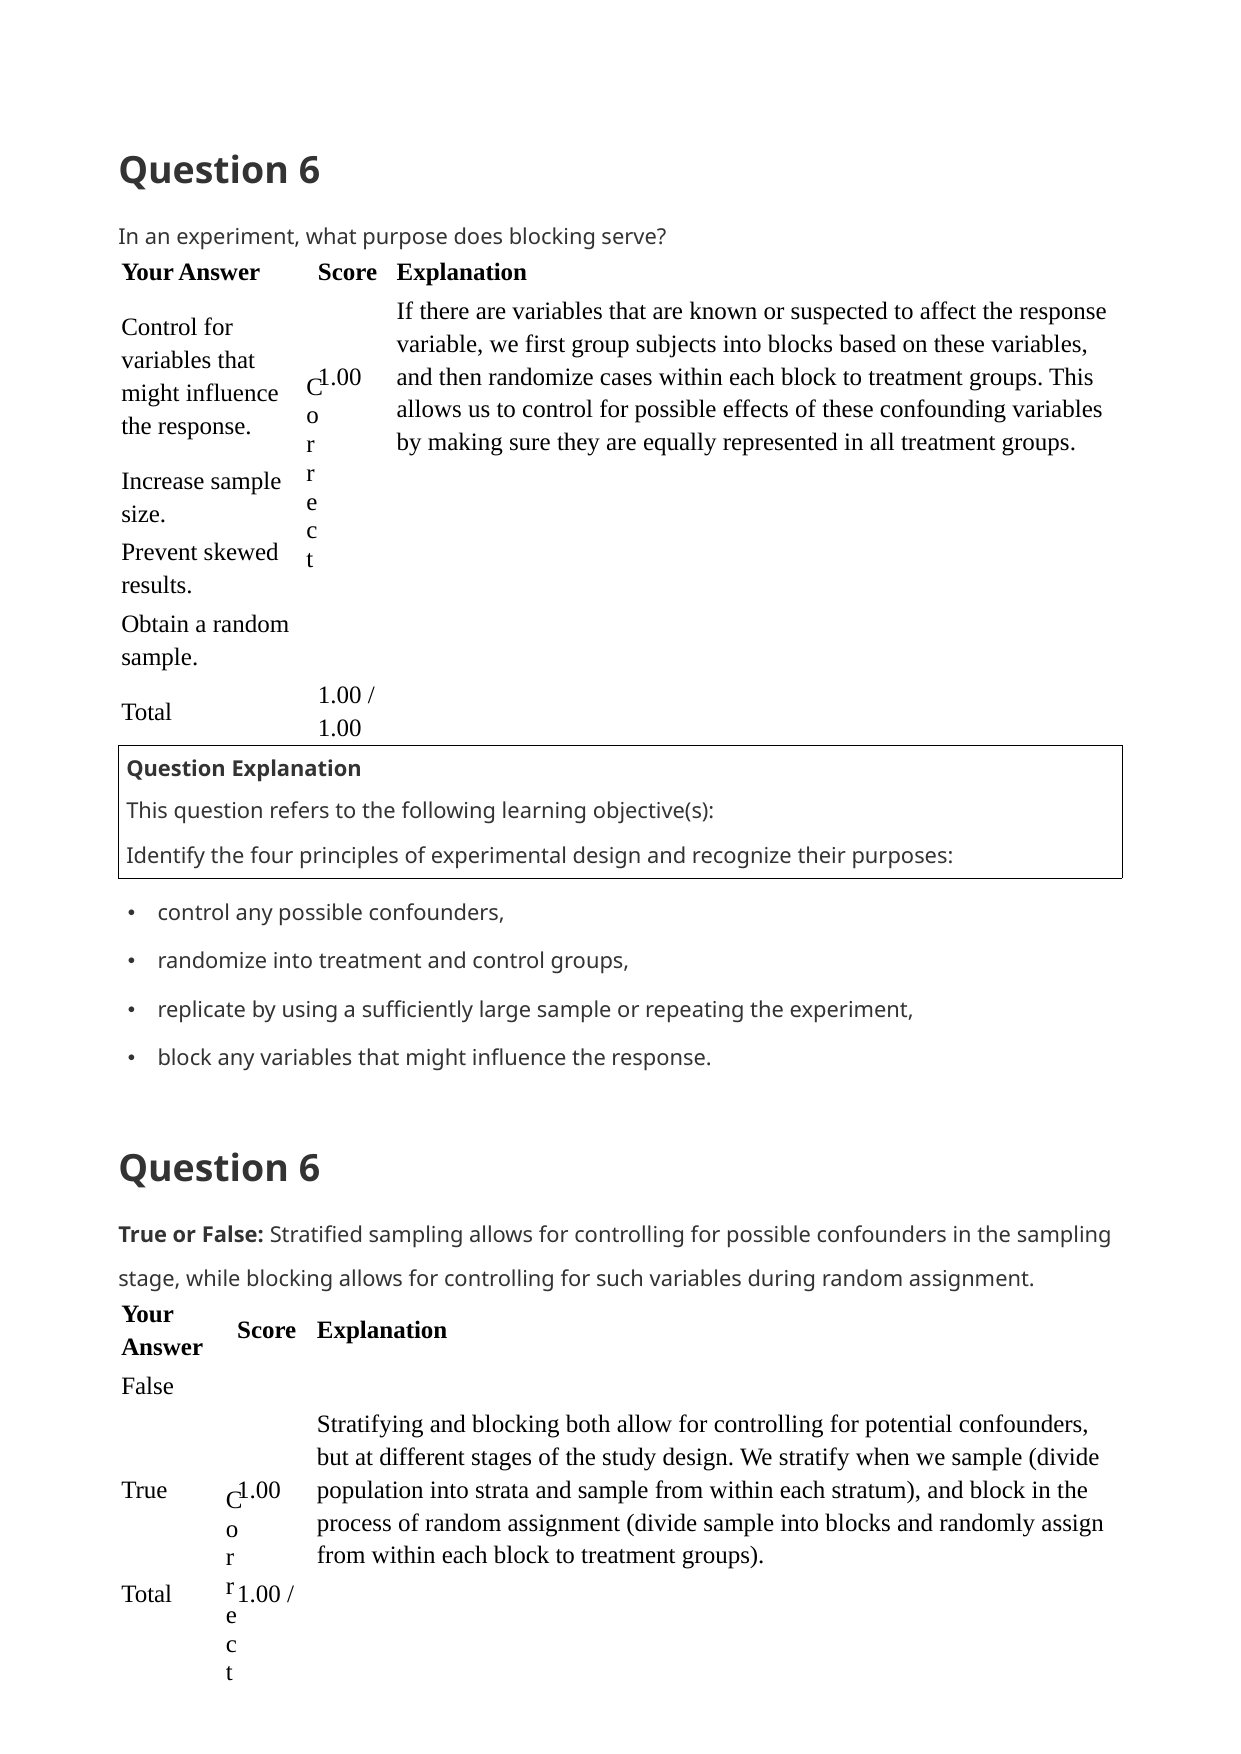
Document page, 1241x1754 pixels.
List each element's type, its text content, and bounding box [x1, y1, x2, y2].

table_cell [314, 1364, 1122, 1402]
table_cell [303, 530, 315, 602]
table_cell [229, 1493, 234, 1507]
table_cell Prevent skewed results. [118, 530, 303, 602]
text This question refers to the following learning objective(s): [119, 787, 1122, 825]
table_cell 1.00 [234, 1403, 314, 1572]
table_header Explanation [394, 250, 1122, 289]
table_cell [394, 530, 1122, 602]
table_cell 1.00 / [234, 1572, 314, 1611]
table_header Explanation [314, 1292, 1122, 1364]
table_cell Increase sample size. [118, 459, 303, 530]
table_cell [303, 289, 315, 480]
table_cell [315, 602, 393, 673]
table_cell Obtain a random sample. [118, 602, 303, 673]
subtitle Question 6 [118, 143, 1122, 194]
text Identify the four principles of experimental design and recognize their purposes: [119, 832, 1122, 878]
table_cell [303, 673, 315, 745]
table_cell [315, 530, 393, 602]
text Question Explanation [119, 746, 1122, 782]
subtitle Question 6 [118, 1141, 1122, 1192]
table_cell Total [118, 673, 303, 745]
table_header Score [315, 250, 393, 289]
table_cell [303, 602, 315, 673]
table_cell [309, 530, 315, 537]
list block any variables that might influence the response. [128, 1039, 1122, 1072]
list randomize into treatment and control groups, [128, 942, 1122, 975]
table_cell [394, 459, 1122, 530]
table_cell [310, 380, 315, 394]
table_header Your Answer [118, 1292, 223, 1364]
table_cell [394, 673, 1122, 745]
list replicate by using a sufficiently large sample or repeating the experiment, [128, 991, 1122, 1023]
table_cell Total [118, 1572, 223, 1611]
table_cell [228, 1572, 234, 1611]
table_cell [234, 1364, 314, 1402]
table_header [303, 250, 315, 289]
table_cell [309, 459, 315, 499]
table_cell [223, 1403, 234, 1583]
list control any possible confounders, [128, 894, 1122, 927]
table_cell Control for variables that might influence the response. [118, 289, 303, 459]
table_cell [223, 1364, 234, 1402]
table_header Your Answer [118, 250, 303, 289]
table_cell [315, 459, 393, 530]
table_cell [309, 510, 315, 527]
table_header [223, 1292, 234, 1364]
table_cell [394, 602, 1122, 673]
table_cell 1.00 / 1.00 [315, 673, 393, 745]
table_cell If there are variables that are known or suspected to affect the response variable, we first group subjects into blocks based on these variables, and then randomize cases within each block to treatment groups. This allows us to control for possible effects of these confounding variables by making sure they are equally represented in all treatment groups. [394, 289, 1122, 459]
table_cell False [118, 1364, 223, 1402]
table_header Score [234, 1292, 314, 1364]
table_cell [314, 1572, 1122, 1611]
text True or False: Stratified sampling allows for controlling for possible confounders in the sampling stage, while blocking allows for controlling for such variables during random assignment. [118, 1205, 1122, 1292]
table_cell Stratifying and blocking both allow for controlling for potential confounders, but at different stages of the study design. We stratify when we sample (divide population into strata and sample from within each stratum), and block in the process of random assignment (divide sample into blocks and randomly assign from within each block to treatment groups). [314, 1403, 1122, 1572]
table_cell 1.00 [315, 289, 393, 459]
text In an experiment, what purpose does blocking serve? [118, 207, 1122, 250]
table_cell True [118, 1403, 223, 1572]
